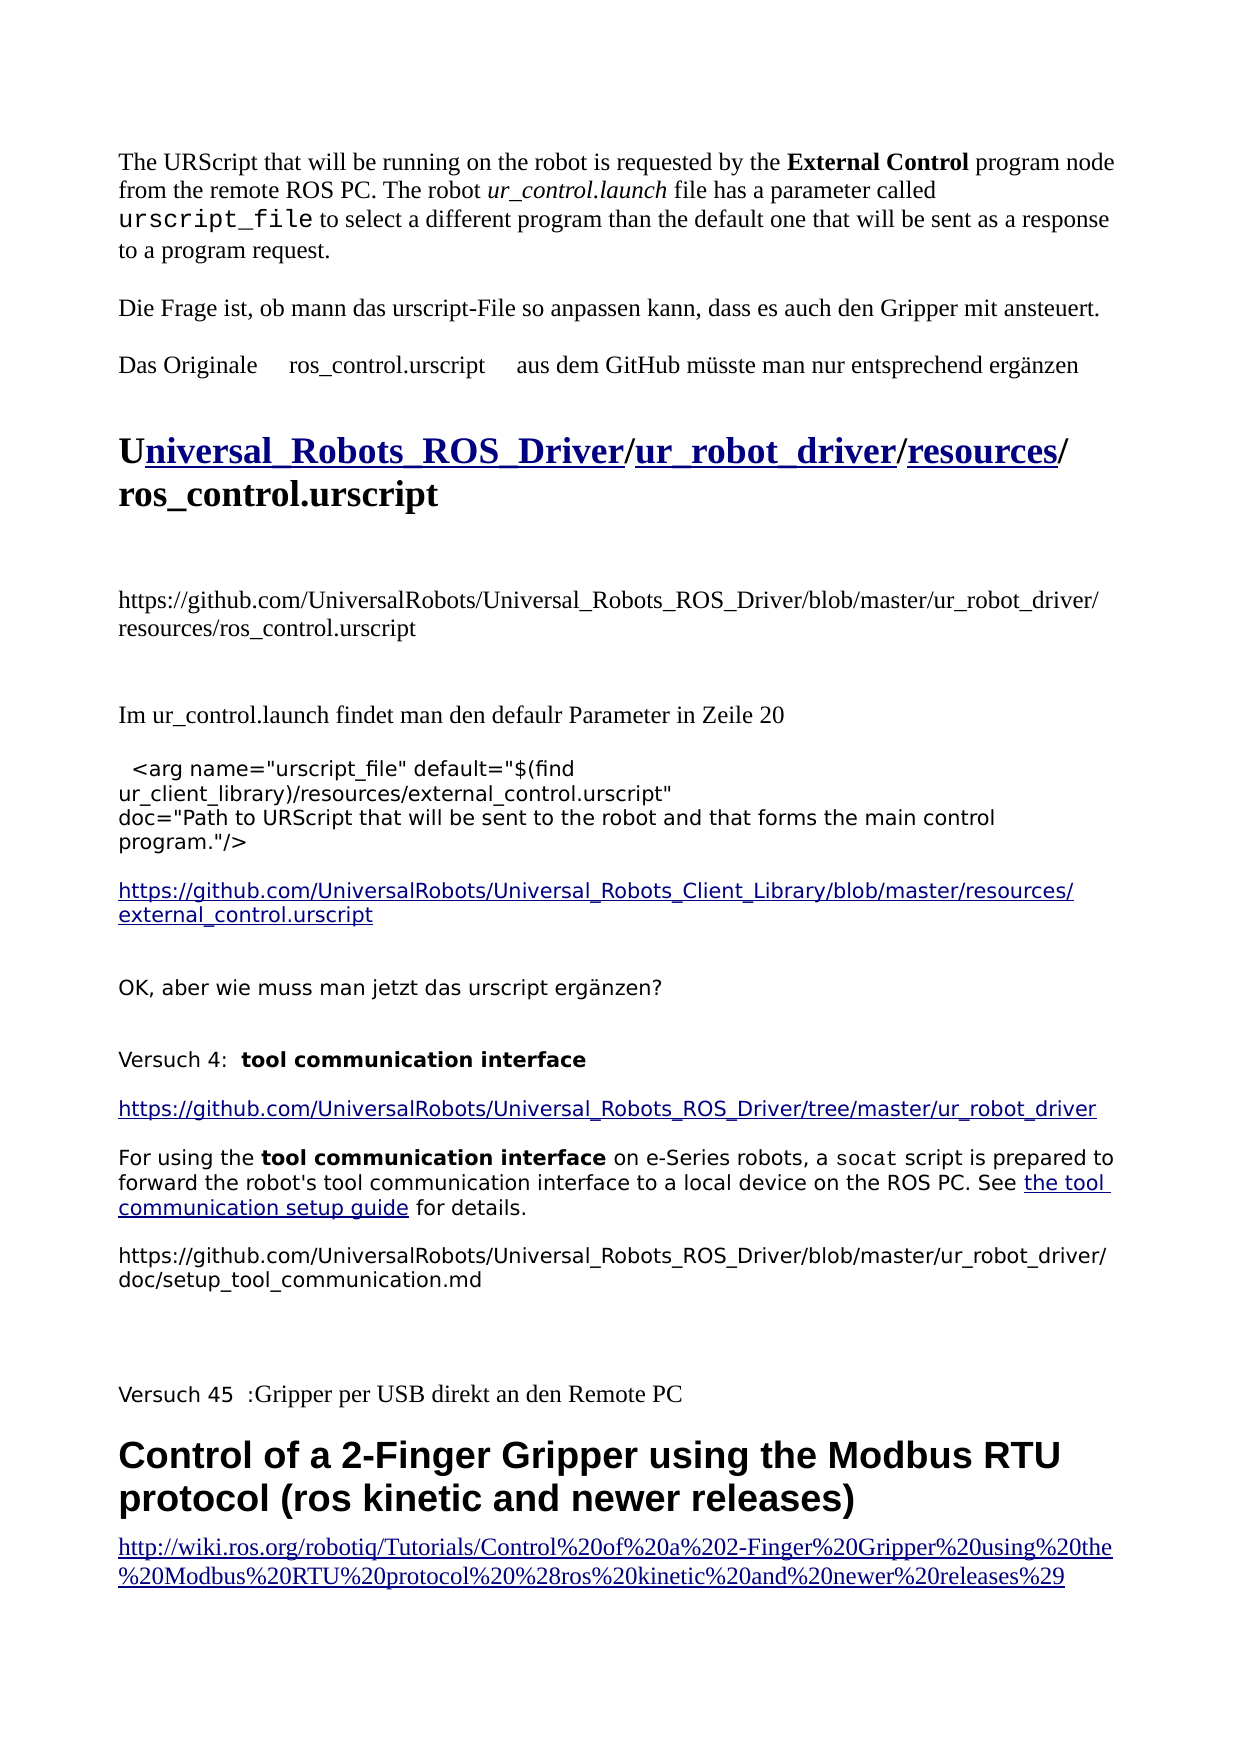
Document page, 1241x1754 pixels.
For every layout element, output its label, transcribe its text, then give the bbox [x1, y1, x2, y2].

text Die Frage ist, ob mann das urscript-File so anpassen kann, dass es auch den Gripper mit ansteuert. [118, 293, 1122, 321]
text https://github.com/UniversalRobots/Universal_Robots_ROS_Driver/blob/master/ur_robot_driver/doc/setup_tool_communication.md [118, 1244, 1122, 1293]
text https://github.com/UniversalRobots/Universal_Robots_ROS_Driver/tree/master/ur_robot_driver [118, 1097, 1122, 1121]
text For using the tool communication interface on e-Series robots, a socat script is prepared to forward the robot's tool communication interface to a local device on the ROS PC. See the tool communication setup guide for details. [118, 1146, 1122, 1220]
text <arg name="urscript_file" default="$(find ur_client_library)/resources/external_control.urscript" [118, 757, 1122, 806]
text doc="Path to URScript that will be sent to the robot and that forms the main control program."/> [118, 806, 1122, 854]
text https://github.com/UniversalRobots/Universal_Robots_ROS_Driver/blob/master/ur_robot_driver/resources/ros_control.urscript [118, 585, 1122, 642]
text Im ur_control.launch findet man den defaulr Parameter in Zeile 20 [118, 700, 1122, 728]
subtitle Universal_Robots_ROS_Driver/ur_robot_driver/resources/ros_control.urscript [118, 428, 1122, 515]
text http://wiki.ros.org/robotiq/Tutorials/Control%20of%20a%202-Finger%20Gripper%20using%20the%20Modbus%20RTU%20protocol%20%28ros%20kinetic%20and%20newer%20releases%29 [118, 1532, 1122, 1590]
subtitle Control of a 2-Finger Gripper using the Modbus RTU protocol (ros kinetic and newer releases) [118, 1433, 1122, 1520]
text https://github.com/UniversalRobots/Universal_Robots_Client_Library/blob/master/resources/external_control.urscript [118, 879, 1122, 927]
text Das Originale ros_control.urscript aus dem GitHub müsste man nur entsprechend ergänzen [118, 350, 1122, 379]
text OK, aber wie muss man jetzt das urscript ergänzen? [118, 976, 1122, 1000]
text The URScript that will be running on the robot is requested by the External Control program node from the remote ROS PC. The robot ur_control.launch file has a parameter called urscript_file to select a different program than the default one that will be sent as a response to a program request. [118, 147, 1122, 264]
text Versuch 4: tool communication interface [118, 1048, 1122, 1073]
text Versuch 45 :Gripper per USB direkt an den Remote PC [118, 1379, 1122, 1408]
